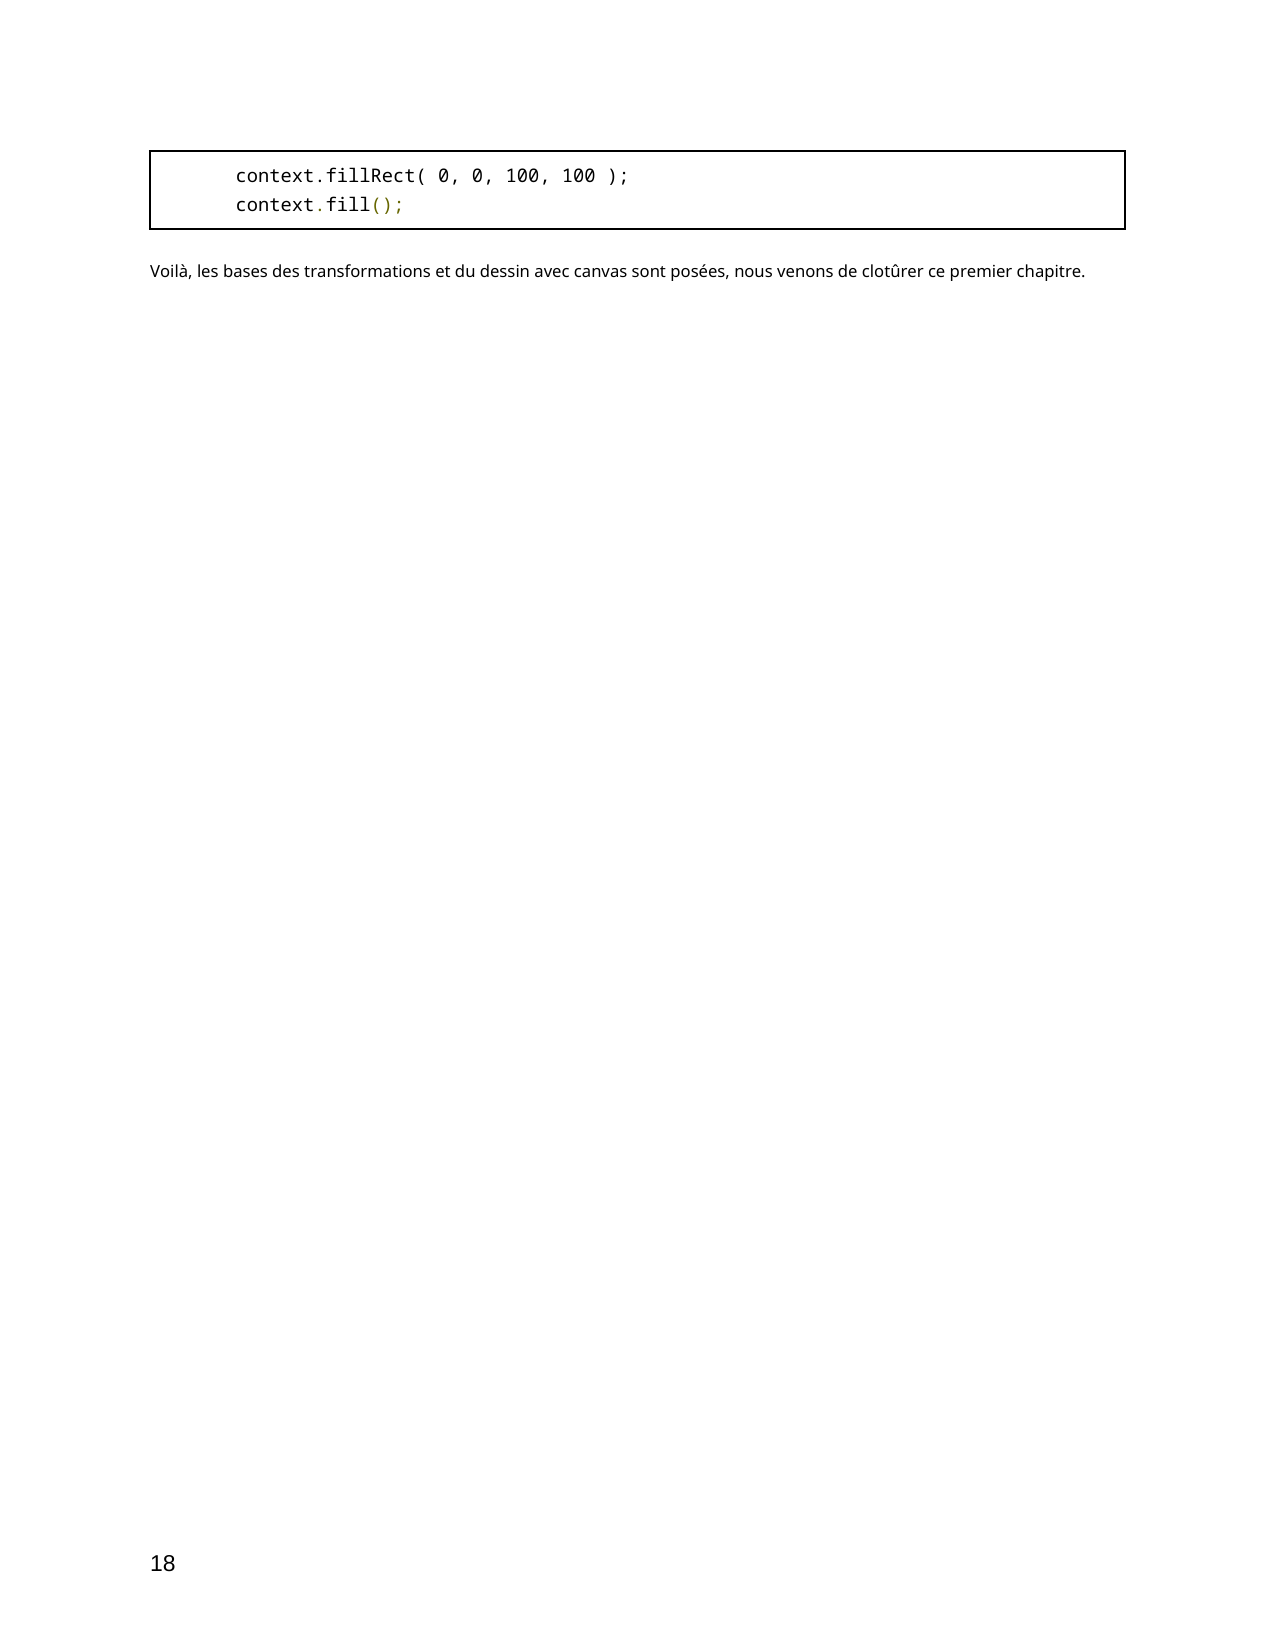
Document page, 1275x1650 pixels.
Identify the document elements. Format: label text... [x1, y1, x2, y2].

table_header context.fillRect( 0, 0, 100, 100 ); context.fill(); [151, 152, 1124, 228]
text Voilà, les bases des transformations et du dessin avec canvas sont posées, nous venons de clotûrer ce premier chapitre. [150, 259, 1125, 282]
